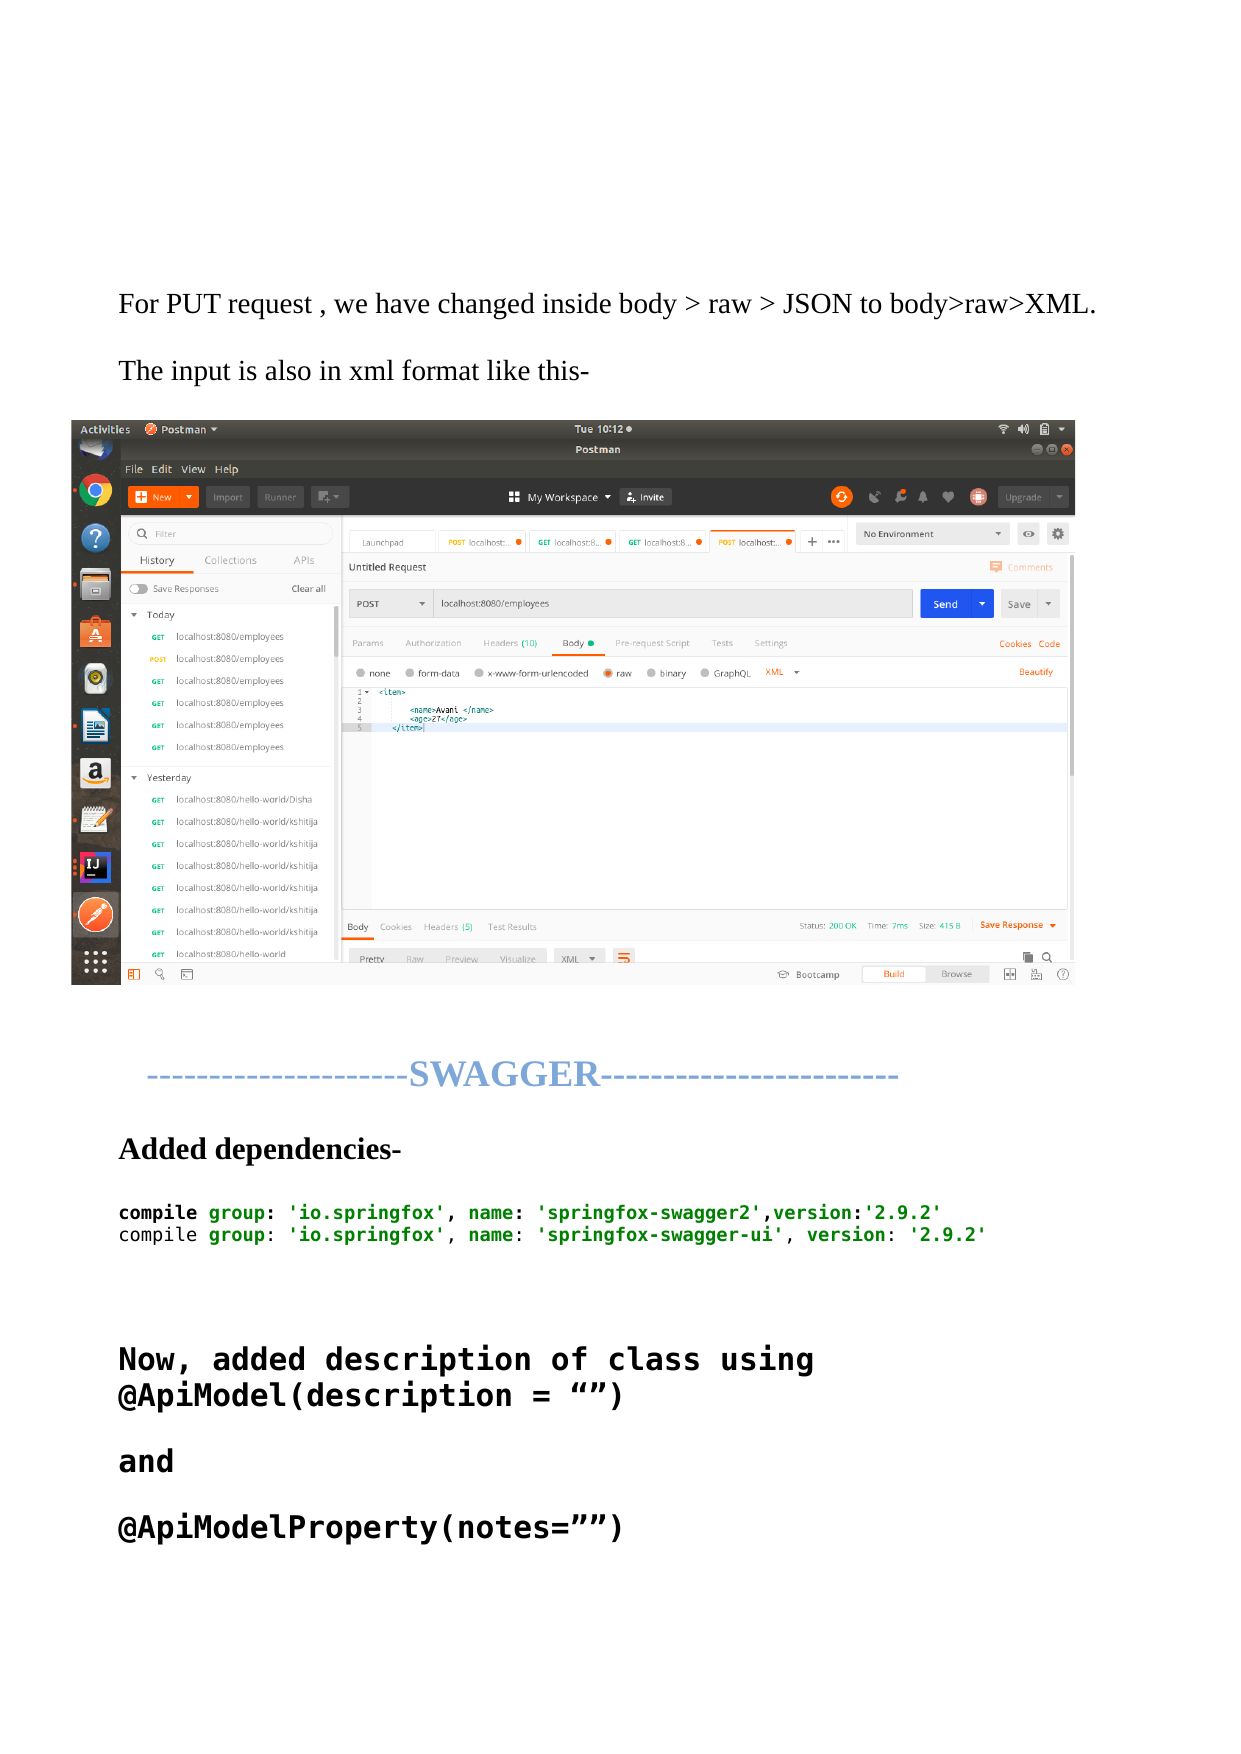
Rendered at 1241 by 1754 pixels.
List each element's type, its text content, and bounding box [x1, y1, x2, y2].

text The input is also in xml format like this- [118, 353, 1122, 386]
text For PUT request , we have changed inside body > raw > JSON to body>raw>XML. [118, 286, 1122, 319]
picture [71, 420, 1076, 985]
text @ApiModelProperty(notes=””) [118, 1509, 1122, 1546]
text and [118, 1444, 1122, 1480]
text Now, added description of class using @ApiModel(description = “”) [118, 1341, 1122, 1414]
text compile group: 'io.springfox', name: 'springfox-swagger-ui', version: '2.9.2' [118, 1224, 1122, 1246]
text ---------------------SWAGGER------------------------ [118, 1051, 1122, 1094]
text compile group: 'io.springfox', name: 'springfox-swagger2',version:'2.9.2' [118, 1202, 1122, 1224]
text Added dependencies- [118, 1131, 1122, 1166]
